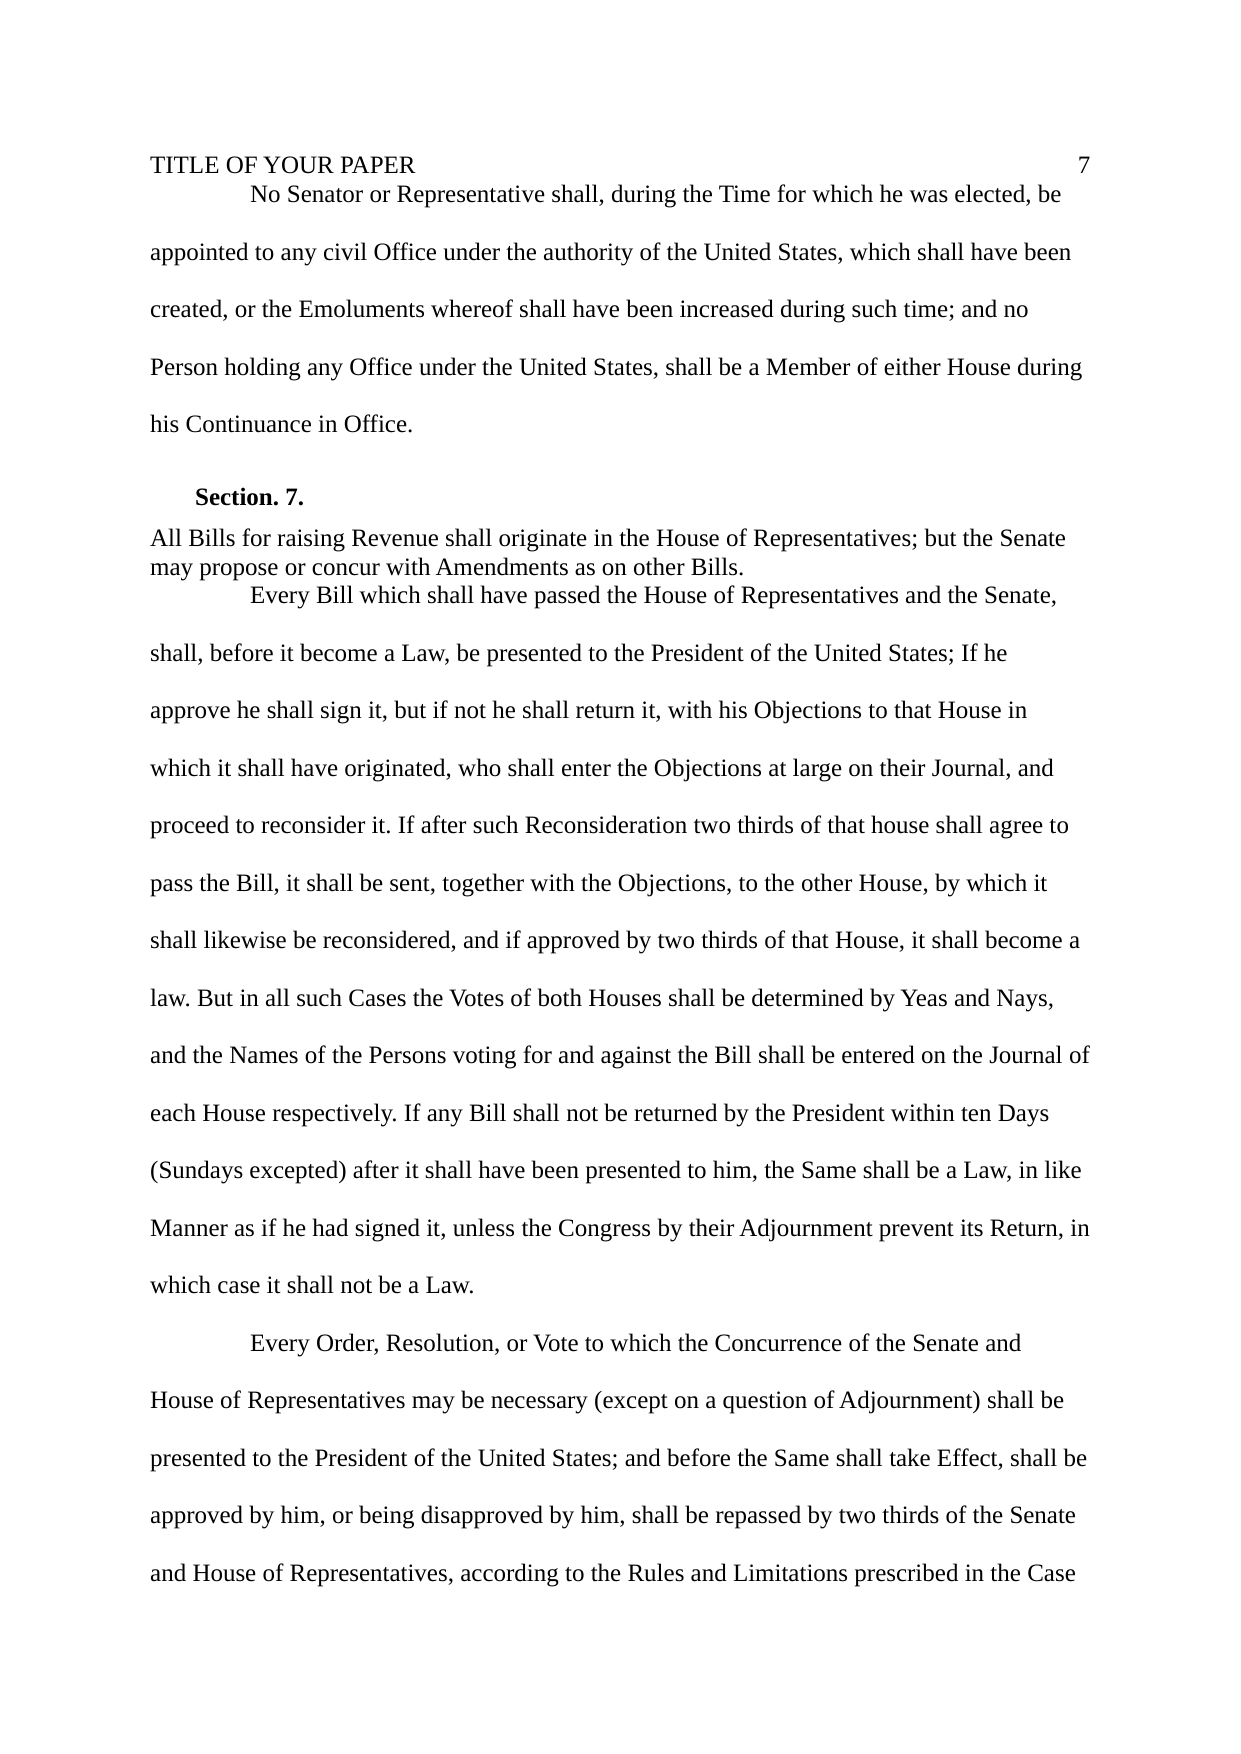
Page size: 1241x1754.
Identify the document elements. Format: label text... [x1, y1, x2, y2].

text All Bills for raising Revenue shall originate in the House of Representatives; but the Senate may propose or concur with Amendments as on other Bills. [150, 523, 1090, 580]
subtitle Section. 7. [195, 482, 1090, 510]
text No Senator or Representative shall, during the Time for which he was elected, be appointed to any civil Office under the authority of the United States, which shall have been created, or the Emoluments whereof shall have been increased during such time; and no Person holding any Office under the United States, shall be a Member of either House during his Continuance in Office. [150, 179, 1090, 438]
text Every Bill which shall have passed the House of Representatives and the Senate, shall, before it become a Law, be presented to the President of the United States; If he approve he shall sign it, but if not he shall return it, with his Objections to that House in which it shall have originated, who shall enter the Objections at large on their Journal, and proceed to reconsider it. If after such Reconsideration two thirds of that house shall agree to pass the Bill, it shall be sent, together with the Objections, to the other House, by which it shall likewise be reconsidered, and if approved by two thirds of that House, it shall become a law. But in all such Cases the Votes of both Houses shall be determined by Yeas and Nays, and the Names of the Persons voting for and against the Bill shall be entered on the Journal of each House respectively. If any Bill shall not be returned by the President within ten Days (Sundays excepted) after it shall have been presented to him, the Same shall be a Law, in like Manner as if he had signed it, unless the Congress by their Adjournment prevent its Return, in which case it shall not be a Law. [150, 580, 1090, 1299]
text Every Order, Resolution, or Vote to which the Concurrence of the Senate and House of Representatives may be necessary (except on a question of Adjournment) shall be presented to the President of the United States; and before the Same shall take Effect, shall be approved by him, or being disapproved by him, shall be repassed by two thirds of the Senate and House of Representatives, according to the Rules and Limitations prescribed in the Case [150, 1328, 1090, 1587]
